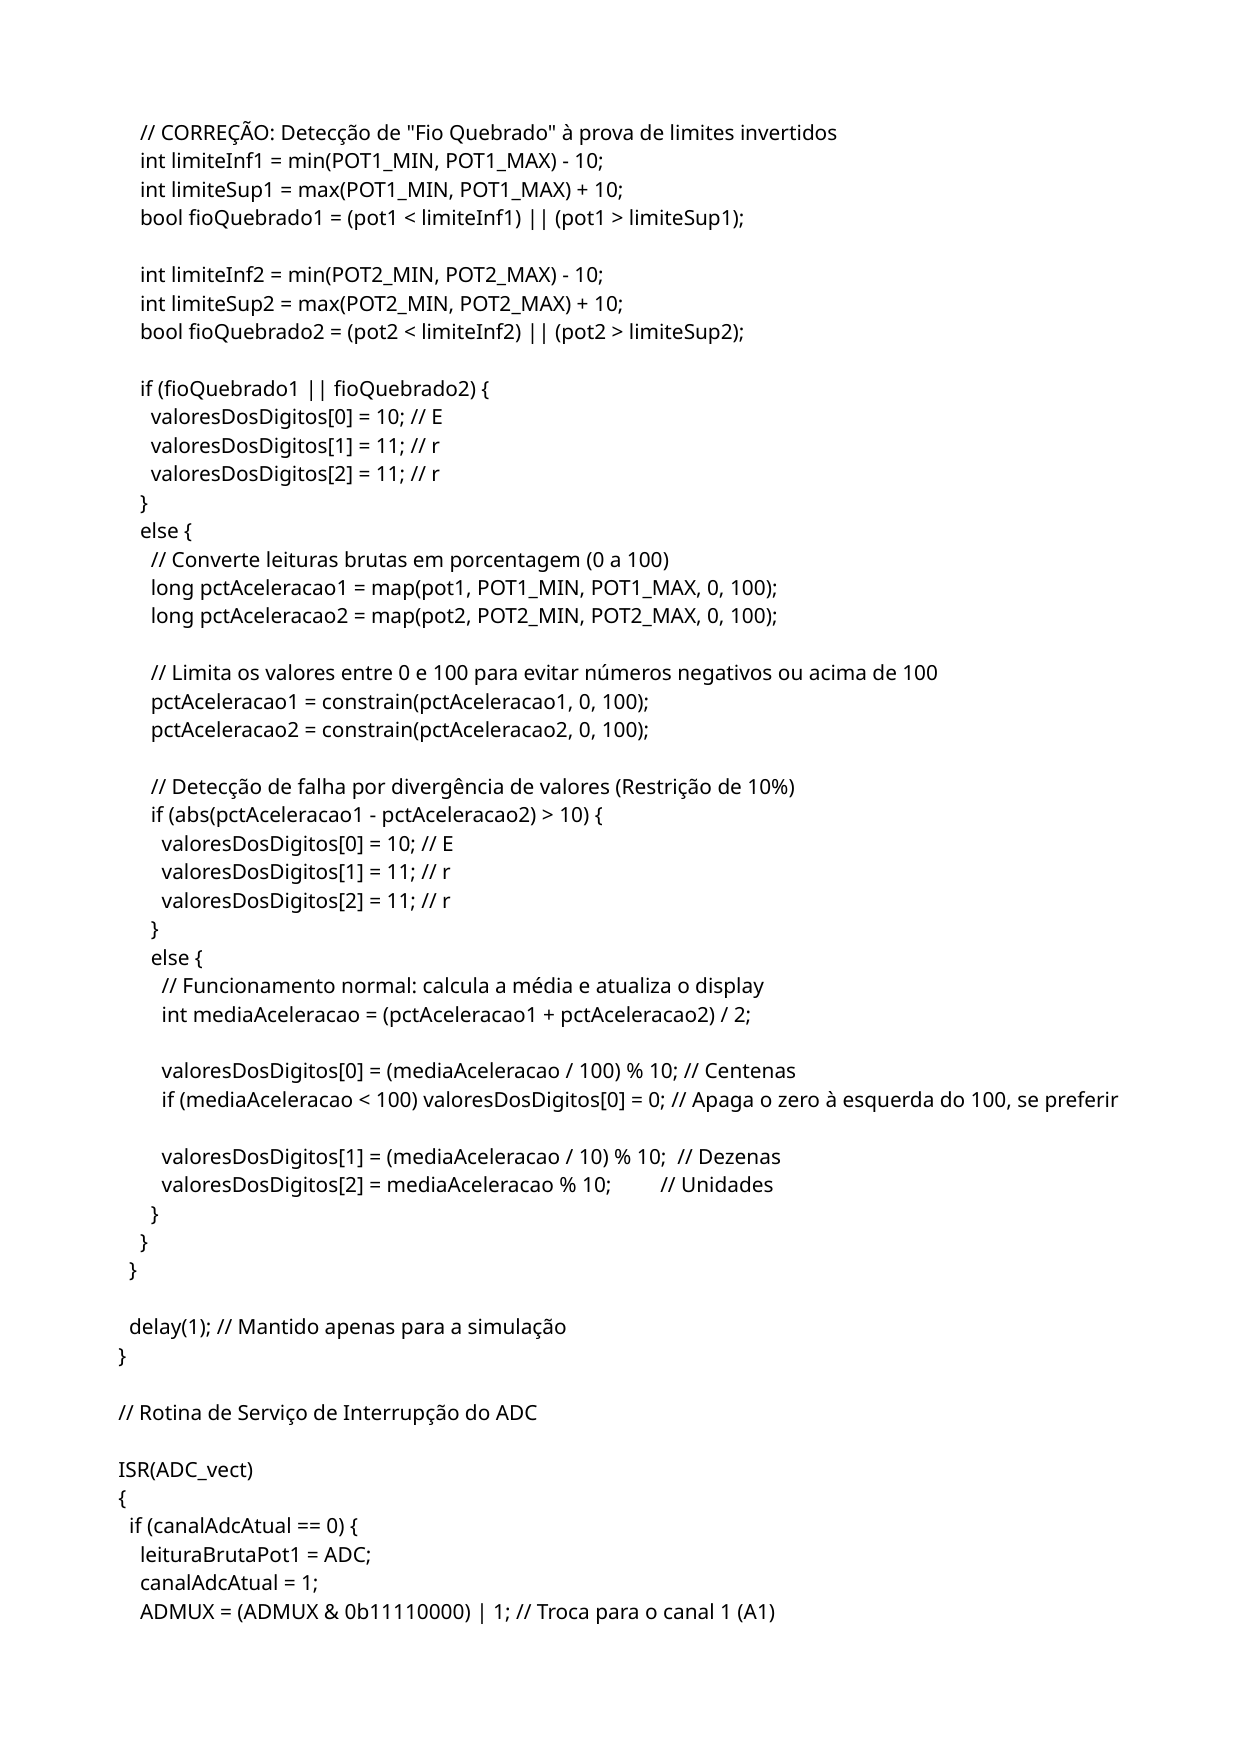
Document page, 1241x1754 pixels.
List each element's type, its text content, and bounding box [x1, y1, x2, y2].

text valoresDosDigitos[1] = 11; // r [118, 431, 1122, 459]
text delay(1); // Mantido apenas para a simulação [118, 1312, 1122, 1341]
text // Funcionamento normal: calcula a média e atualiza o display [118, 971, 1122, 1000]
text long pctAceleracao2 = map(pot2, POT2_MIN, POT2_MAX, 0, 100); [118, 602, 1122, 630]
text valoresDosDigitos[2] = 11; // r [118, 886, 1122, 914]
text bool fioQuebrado1 = (pot1 < limiteInf1) || (pot1 > limiteSup1); [118, 203, 1122, 232]
text valoresDosDigitos[0] = 10; // E [118, 829, 1122, 857]
text } [118, 1256, 1122, 1284]
text valoresDosDigitos[2] = 11; // r [118, 459, 1122, 488]
text int mediaAceleracao = (pctAceleracao1 + pctAceleracao2) / 2; [118, 1000, 1122, 1028]
text long pctAceleracao1 = map(pot1, POT1_MIN, POT1_MAX, 0, 100); [118, 573, 1122, 602]
text canalAdcAtual = 1; [118, 1568, 1122, 1597]
text } [118, 914, 1122, 943]
text valoresDosDigitos[0] = (mediaAceleracao / 100) % 10; // Centenas [118, 1057, 1122, 1085]
text valoresDosDigitos[2] = mediaAceleracao % 10; // Unidades [118, 1170, 1122, 1199]
text ISR(ADC_vect) [118, 1455, 1122, 1483]
text valoresDosDigitos[0] = 10; // E [118, 402, 1122, 431]
text leituraBrutaPot1 = ADC; [118, 1540, 1122, 1568]
text int limiteInf2 = min(POT2_MIN, POT2_MAX) - 10; [118, 260, 1122, 289]
text } [118, 1199, 1122, 1227]
text // Detecção de falha por divergência de valores (Restrição de 10%) [118, 772, 1122, 801]
text // Limita os valores entre 0 e 100 para evitar números negativos ou acima de 100 [118, 658, 1122, 687]
text // CORREÇÃO: Detecção de "Fio Quebrado" à prova de limites invertidos [118, 118, 1122, 147]
text int limiteSup2 = max(POT2_MIN, POT2_MAX) + 10; [118, 289, 1122, 317]
text else { [118, 943, 1122, 971]
text valoresDosDigitos[1] = (mediaAceleracao / 10) % 10; // Dezenas [118, 1142, 1122, 1170]
text else { [118, 516, 1122, 545]
text pctAceleracao1 = constrain(pctAceleracao1, 0, 100); [118, 687, 1122, 715]
text if (canalAdcAtual == 0) { [118, 1512, 1122, 1540]
text // Converte leituras brutas em porcentagem (0 a 100) [118, 545, 1122, 573]
text } [118, 1341, 1122, 1369]
text if (fioQuebrado1 || fioQuebrado2) { [118, 374, 1122, 402]
text { [118, 1483, 1122, 1512]
text bool fioQuebrado2 = (pot2 < limiteInf2) || (pot2 > limiteSup2); [118, 317, 1122, 346]
text valoresDosDigitos[1] = 11; // r [118, 857, 1122, 886]
text } [118, 488, 1122, 516]
text if (mediaAceleracao < 100) valoresDosDigitos[0] = 0; // Apaga o zero à esquerda do 100, se preferir [118, 1085, 1122, 1113]
text } [118, 1227, 1122, 1256]
text ADMUX = (ADMUX & 0b11110000) | 1; // Troca para o canal 1 (A1) [118, 1597, 1122, 1625]
text int limiteInf1 = min(POT1_MIN, POT1_MAX) - 10; [118, 147, 1122, 175]
text int limiteSup1 = max(POT1_MIN, POT1_MAX) + 10; [118, 175, 1122, 203]
text // Rotina de Serviço de Interrupção do ADC [118, 1398, 1122, 1426]
text if (abs(pctAceleracao1 - pctAceleracao2) > 10) { [118, 801, 1122, 829]
text pctAceleracao2 = constrain(pctAceleracao2, 0, 100); [118, 715, 1122, 744]
